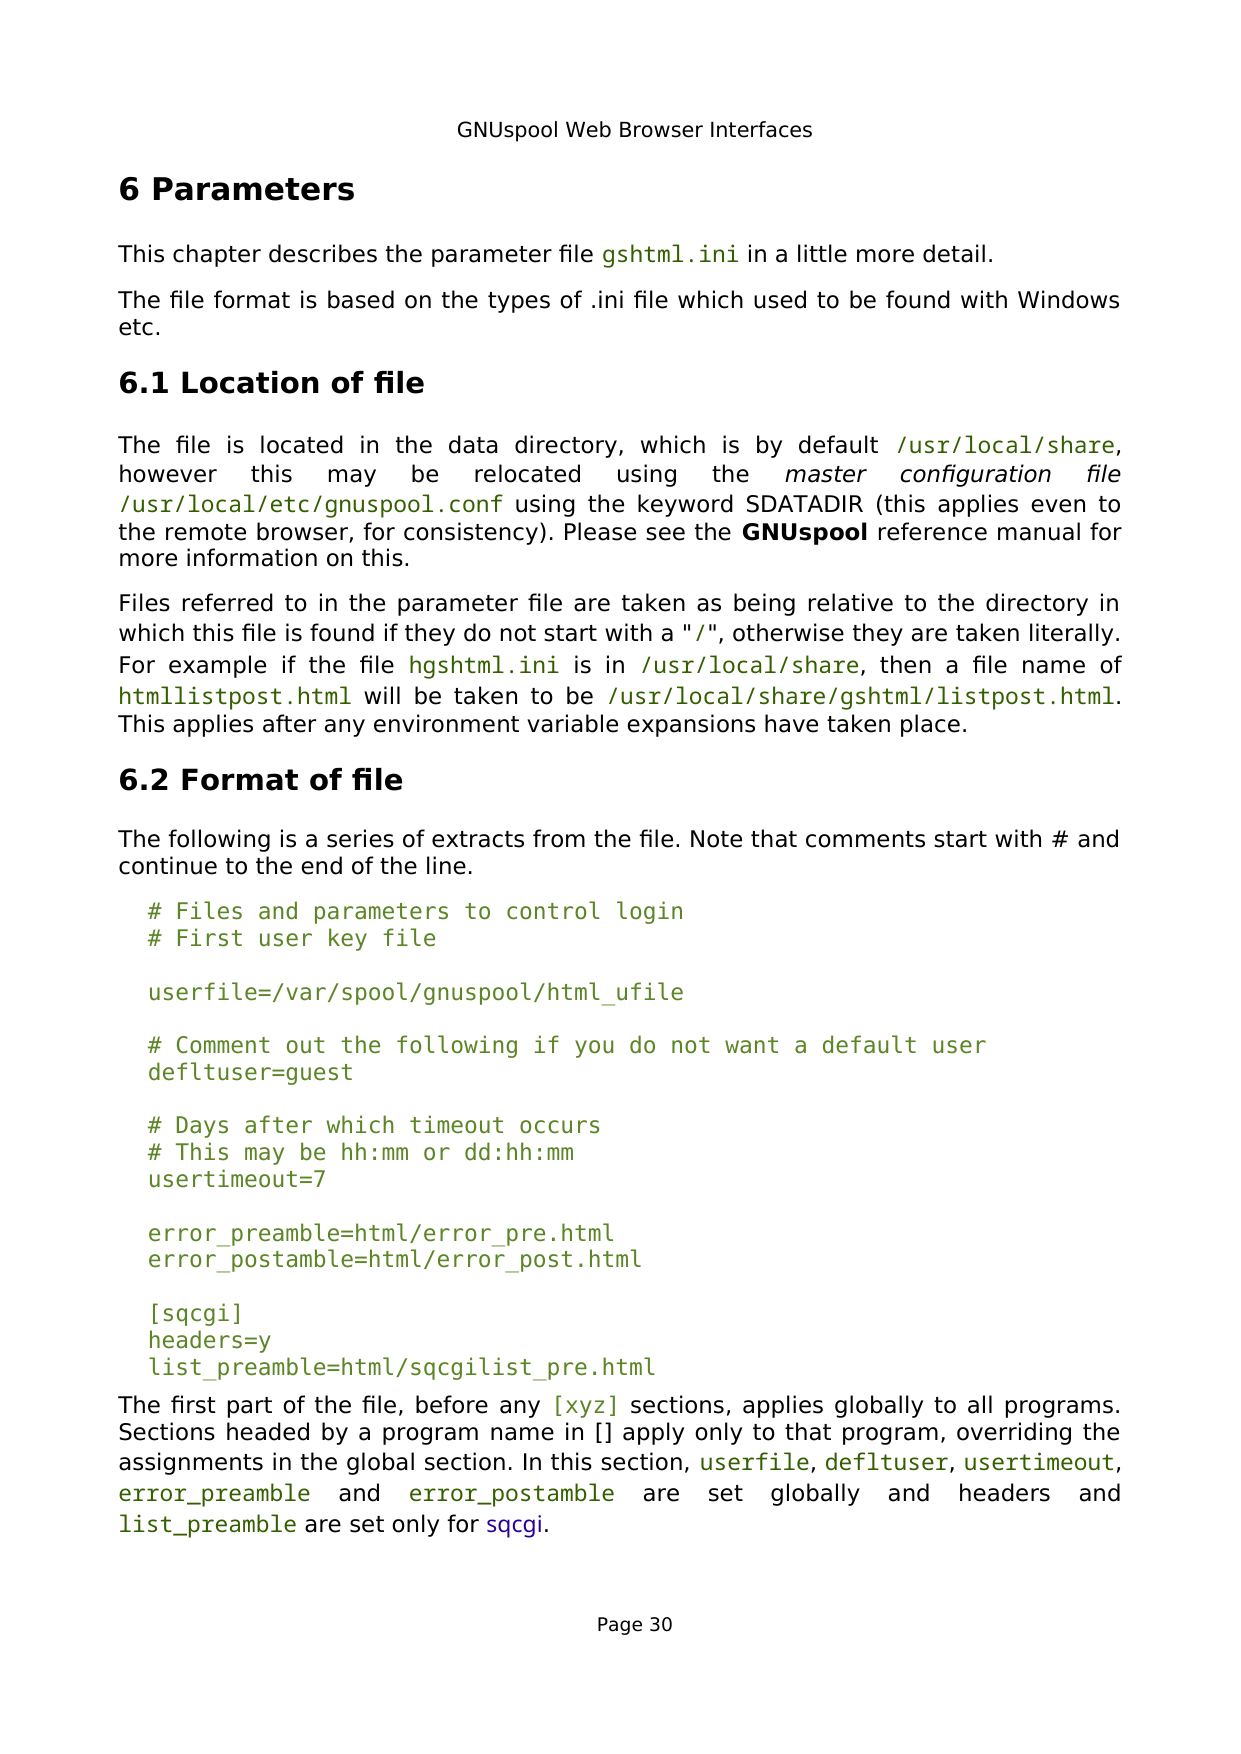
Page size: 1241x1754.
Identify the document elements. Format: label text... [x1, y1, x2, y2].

text # Comment out the following if you do not want a default user [148, 1032, 1122, 1059]
text headers=y [148, 1327, 1122, 1354]
text # Days after which timeout occurs [148, 1113, 1122, 1139]
text defltuser=guest [148, 1059, 1122, 1086]
text # Files and parameters to control login [148, 898, 1122, 925]
text # First user key file [148, 925, 1122, 952]
text The following is a series of extracts from the file. Note that comments start with # and continue to the end of the line. [118, 827, 1122, 880]
text The file is located in the data directory, which is by default /usr/local/share, however this may be relocated using the master configuration file /usr/local/etc/gnuspool.conf using the keyword SDATADIR (this applies even to the remote browser, for consistency). Please see the GNUspool reference manual for more information on this. [118, 429, 1122, 572]
text userfile=/var/spool/gnuspool/html_ufile [148, 979, 1122, 1006]
text list_preamble=html/sqcgilist_pre.html [148, 1354, 1122, 1380]
text The file format is based on the types of .ini file which used to be found with Windows etc. [118, 287, 1122, 341]
text error_preamble=html/error_pre.html [148, 1220, 1122, 1247]
subtitle Parameters [118, 172, 1122, 208]
text usertimeout=7 [148, 1166, 1122, 1193]
text [sqcgi] [148, 1300, 1122, 1327]
subtitle Format of file [118, 763, 1122, 797]
text The first part of the file, before any [xyz] sections, applies globally to all programs. Sections headed by a program name in [] apply only to that program, overriding the assignments in the global section. In this section, userfile, defltuser, usertimeout, error_preamble and error_postamble are set globally and headers and list_preamble are set only for sqcgi. [118, 1392, 1122, 1539]
text This chapter describes the parameter file gshtml.ini in a little more detail. [118, 238, 1122, 269]
text Files referred to in the parameter file are taken as being relative to the directory in which this file is found if they do not start with a "/", otherwise they are taken literally. For example if the file hgshtml.ini is in /usr/local/share, then a file name of htmllistpost.html will be taken to be /usr/local/share/gshtml/listpost.html. This applies after any environment variable expansions have taken place. [118, 591, 1122, 738]
subtitle Location of file [118, 366, 1122, 400]
text error_postamble=html/error_post.html [148, 1247, 1122, 1273]
text # This may be hh:mm or dd:hh:mm [148, 1139, 1122, 1166]
